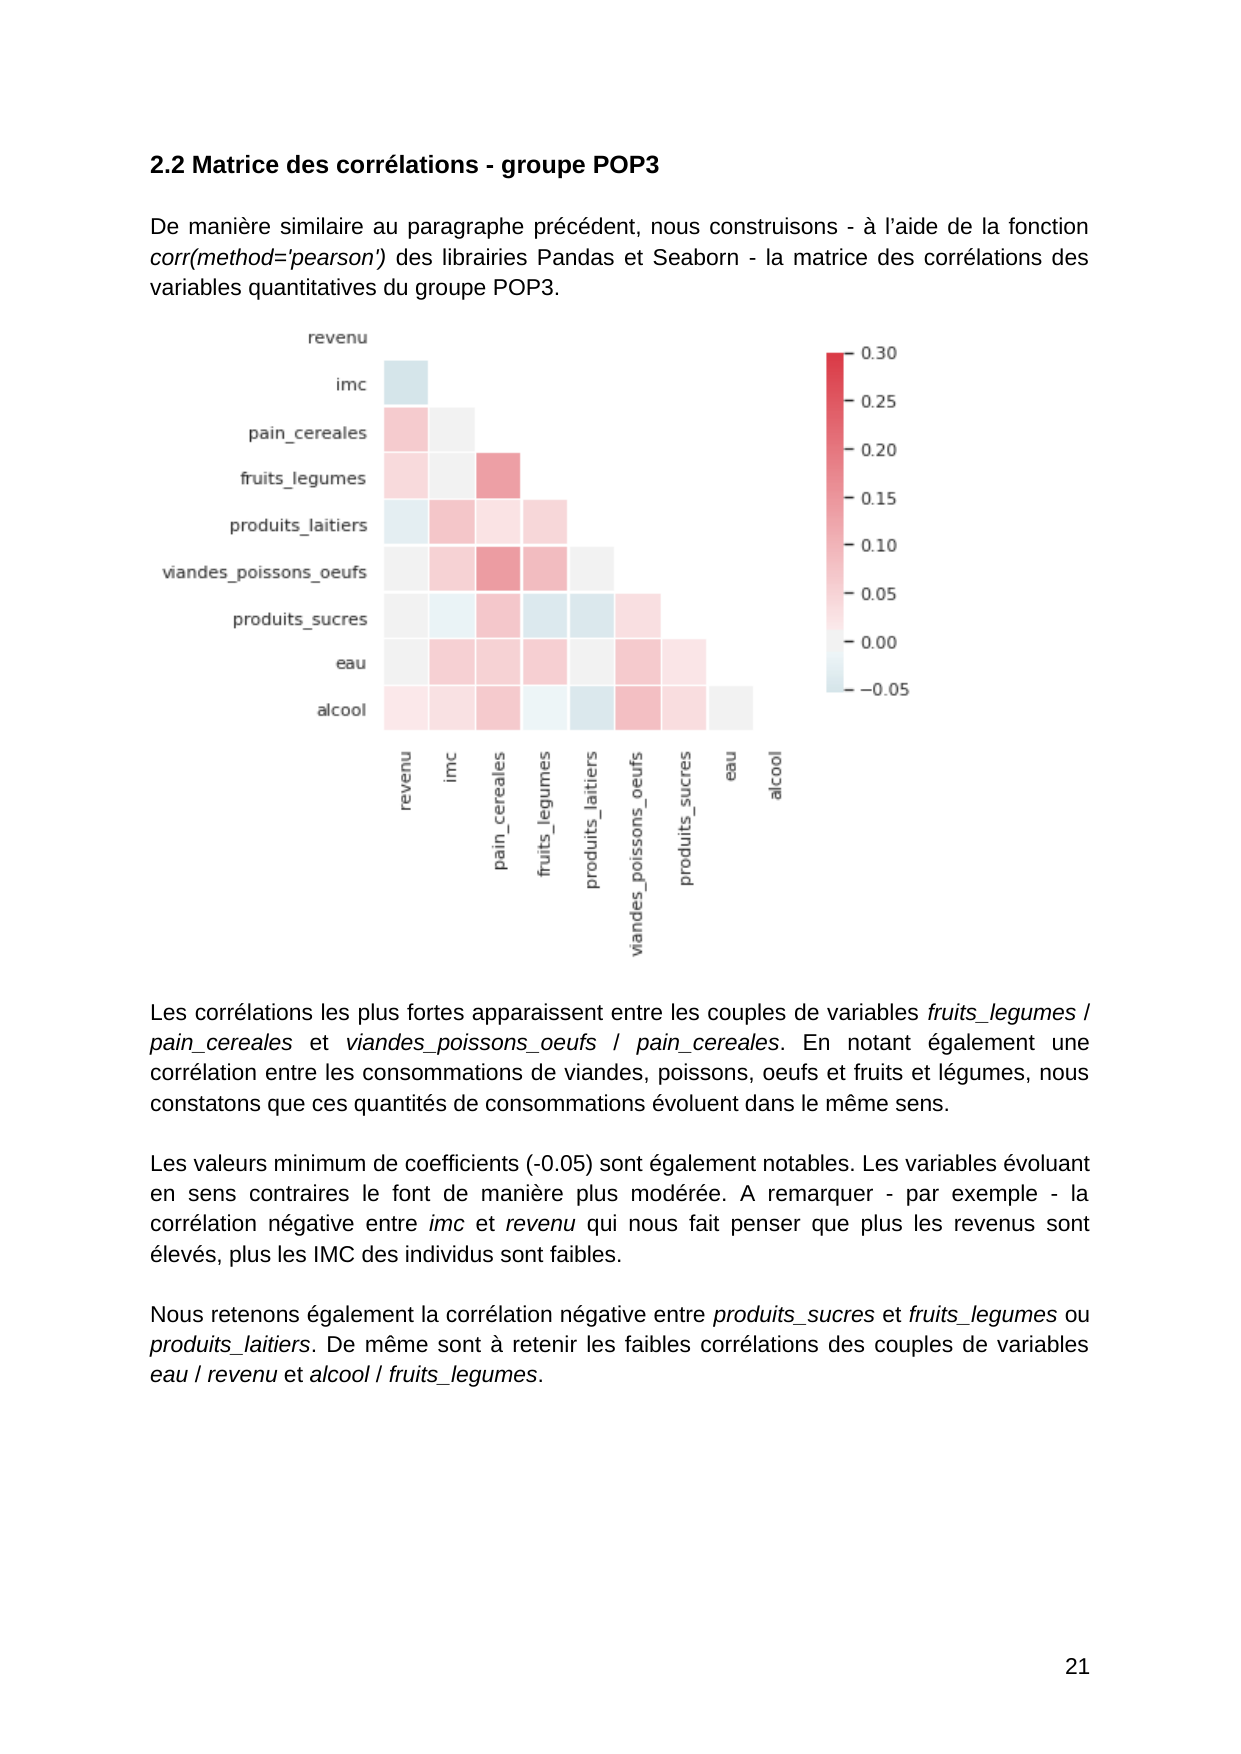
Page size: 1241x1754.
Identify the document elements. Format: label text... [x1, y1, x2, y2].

text 2.2 Matrice des corrélations - groupe POP3 [150, 150, 1090, 179]
picture [150, 303, 922, 965]
text Les corrélations les plus fortes apparaissent entre les couples de variables fruits_legumes / pain_cereales et viandes_poissons_oeufs / pain_cereales. En notant également une corrélation entre les consommations de viandes, poissons, oeufs et fruits et légumes, nous constatons que ces quantités de consommations évoluent dans le même sens. [150, 999, 1090, 1116]
text De manière similaire au paragraphe précédent, nous construisons - à l’aide de la fonction corr(method='pearson') des librairies Pandas et Seaborn - la matrice des corrélations des variables quantitatives du groupe POP3. [150, 213, 1090, 300]
text Les valeurs minimum de coefficients (-0.05) sont également notables. Les variables évoluant en sens contraires le font de manière plus modérée. A remarquer - par exemple - la corrélation négative entre imc et revenu qui nous fait penser que plus les revenus sont élevés, plus les IMC des individus sont faibles. [150, 1150, 1090, 1267]
text Nous retenons également la corrélation négative entre produits_sucres et fruits_legumes ou produits_laitiers. De même sont à retenir les faibles corrélations des couples de variables eau / revenu et alcool / fruits_legumes. [150, 1301, 1090, 1388]
